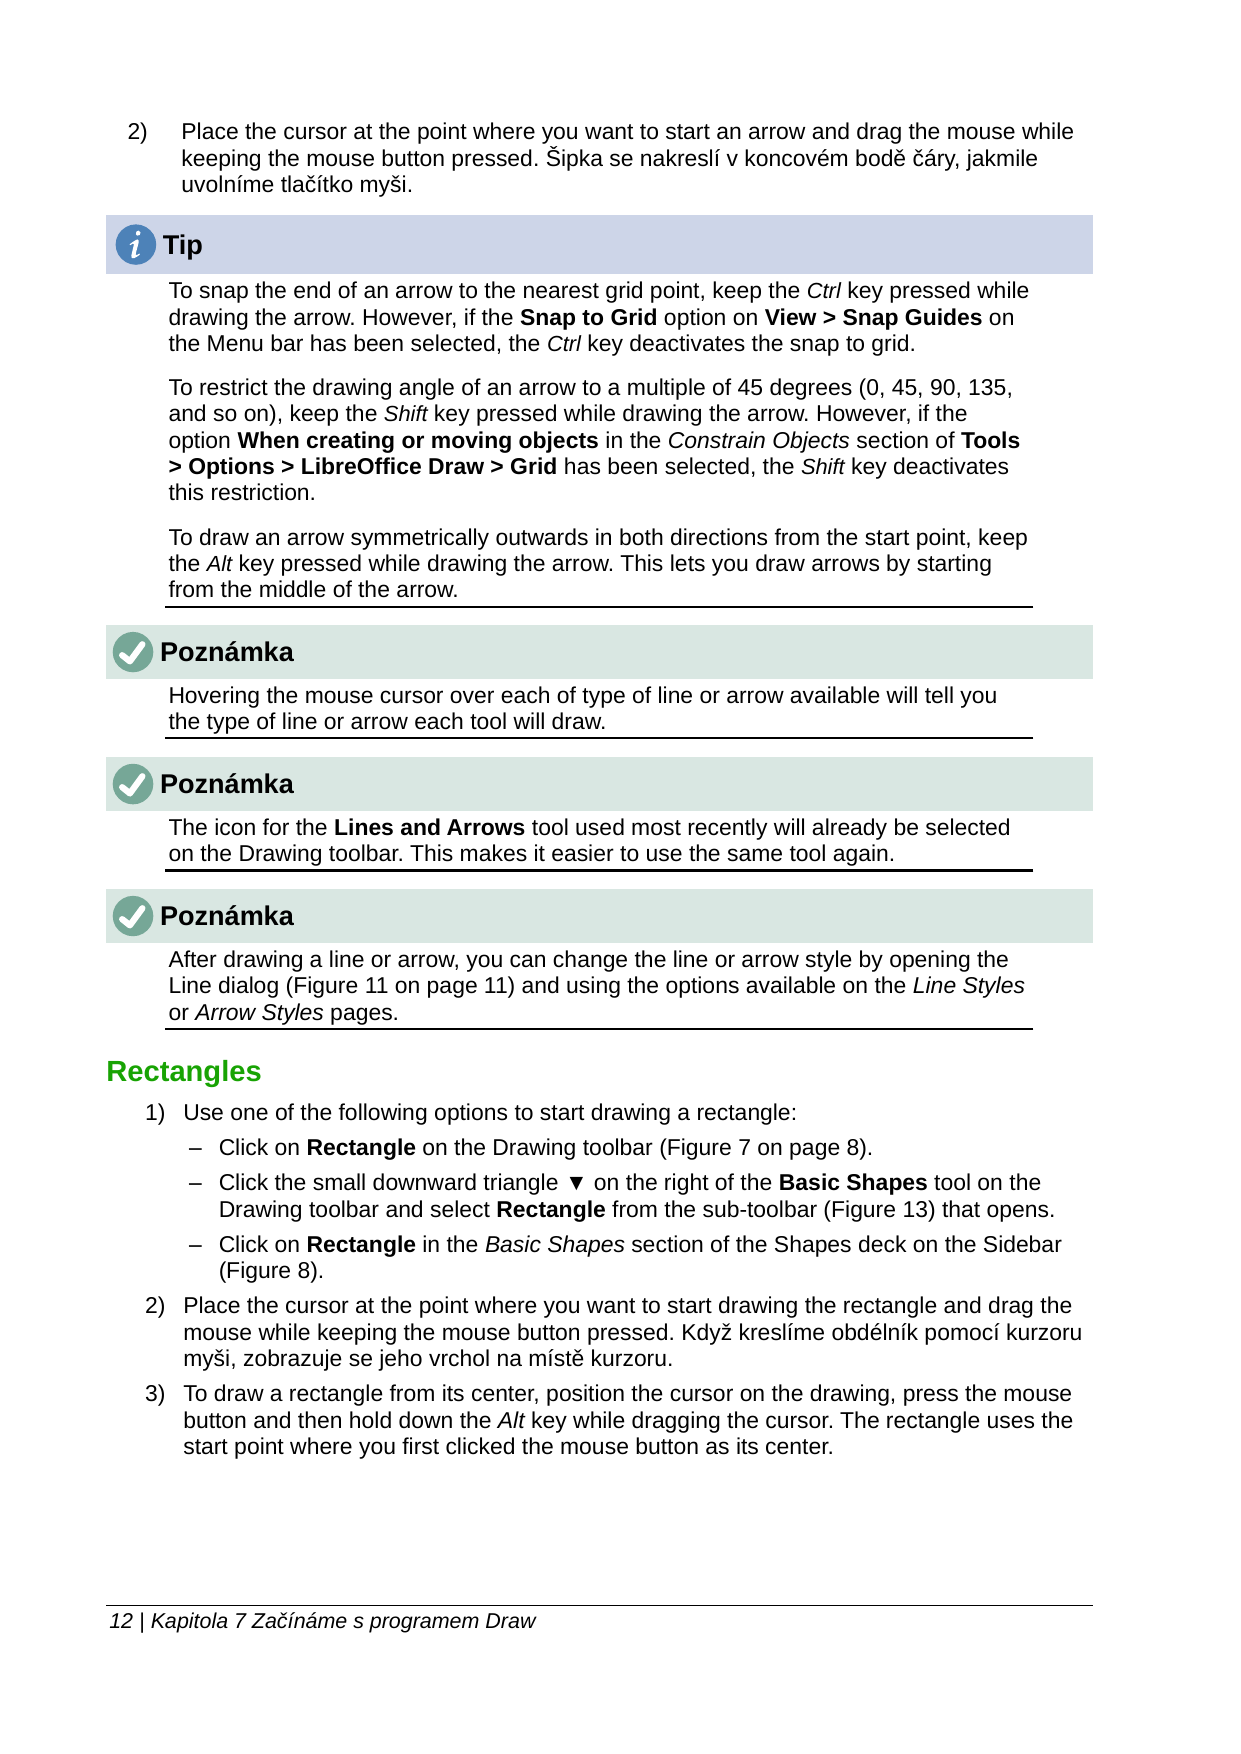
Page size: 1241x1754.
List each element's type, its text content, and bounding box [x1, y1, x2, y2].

subtitle Poznámka [106, 757, 1093, 811]
text After drawing a line or arrow, you can change the line or arrow style by opening the Line dialog (Figure 11 on page 11) and using the options available on the Line Styles or Arrow Styles pages. [165, 943, 1033, 1028]
list Place the cursor at the point where you want to start drawing the rectangle and drag the mouse while keeping the mouse button pressed. Když kreslíme obdélník pomocí kurzoru myši, zobrazuje se jeho vrchol na místě kurzoru. [165, 1292, 1093, 1371]
subtitle Poznámka [106, 889, 1093, 943]
subtitle Tip [106, 215, 1093, 274]
list To draw a rectangle from its center, position the cursor on the drawing, press the mouse button and then hold down the Alt key while dragging the cursor. The rectangle uses the start point where you first clicked the mouse button as its center. [165, 1380, 1093, 1459]
text To draw an arrow symmetrically outwards in both directions from the start point, keep the Alt key pressed while drawing the arrow. This lets you draw arrows by starting from the middle of the arrow. [165, 520, 1033, 606]
list Place the cursor at the point where you want to start an arrow and drag the mouse while keeping the mouse button pressed. Šipka se nakreslí v koncovém bodě čáry, jakmile uvolníme tlačítko myši. [148, 118, 1093, 197]
text To restrict the drawing angle of an arrow to a multiple of 45 degrees (0, 45, 90, 135, and so on), keep the Shift key pressed while drawing the arrow. However, if the option When creating or moving objects in the Constrain Objects section of Tools > Options > LibreOffice Draw > Grid has been selected, the Shift key deactivates this restriction. [165, 371, 1033, 506]
text To snap the end of an arrow to the nearest grid point, keep the Ctrl key pressed while drawing the arrow. However, if the Snap to Grid option on View > Snap Guides on the Menu bar has been selected, the Ctrl key deactivates the snap to grid. [165, 274, 1033, 356]
subtitle Poznámka [106, 625, 1093, 679]
list Click on Rectangle on the Drawing toolbar (Figure 7 on page 8). [189, 1134, 1093, 1160]
text The icon for the Lines and Arrows tool used most recently will already be selected on the Drawing toolbar. This makes it easier to use the same tool again. [165, 811, 1033, 869]
text Hovering the mouse cursor over each of type of line or arrow available will tell you the type of line or arrow each tool will draw. [165, 679, 1033, 737]
list Click on Rectangle in the Basic Shapes section of the Shapes deck on the Sidebar (Figure 8). [189, 1231, 1093, 1283]
list Click the small downward triangle ▼ on the right of the Basic Shapes tool on the Drawing toolbar and select Rectangle from the sub-toolbar (Figure 13) that opens. [189, 1169, 1093, 1222]
subtitle Rectangles [106, 1053, 1093, 1087]
list Use one of the following options to start drawing a rectangle: [165, 1099, 1093, 1125]
